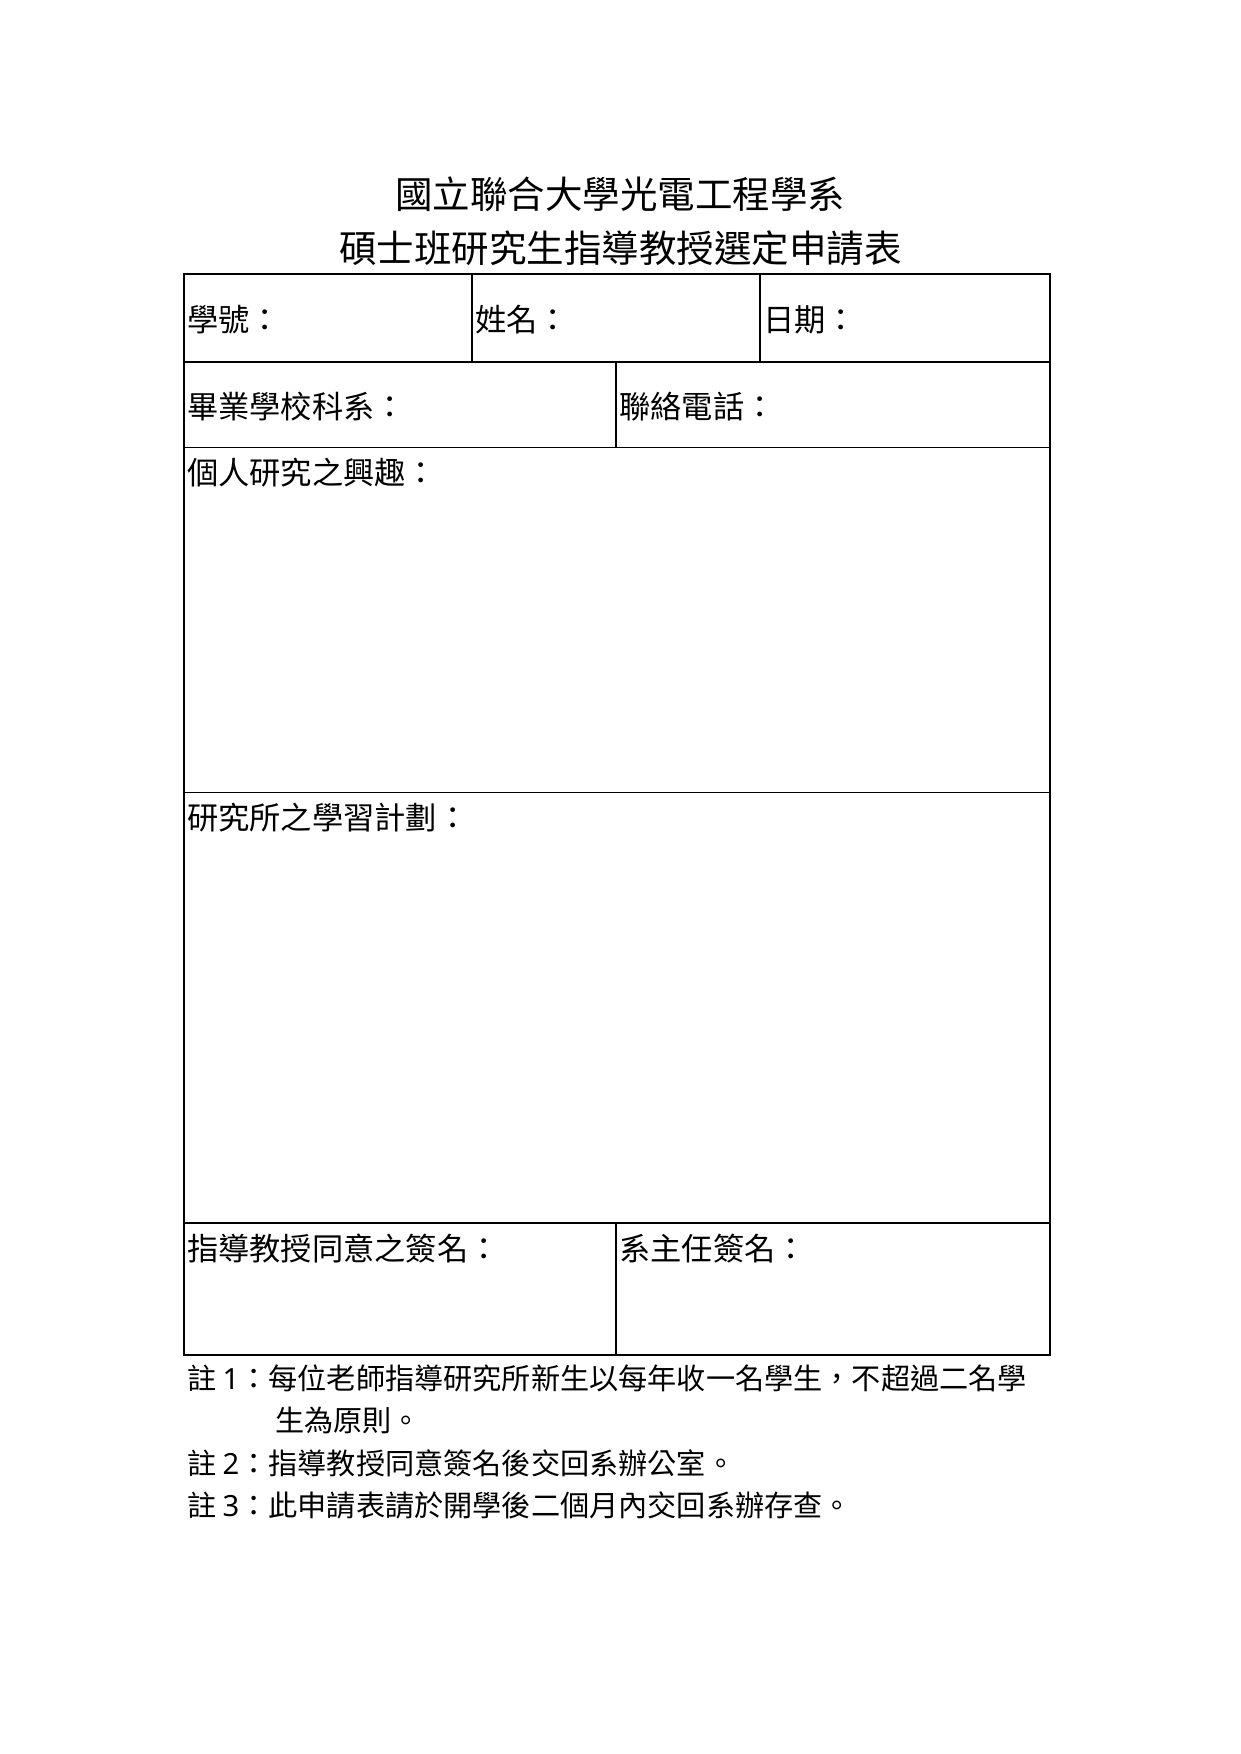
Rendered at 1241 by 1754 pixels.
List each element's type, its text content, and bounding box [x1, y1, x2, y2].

table_cell 研究所之學習計劃： [185, 793, 1049, 1222]
table_cell 系主任簽名： [617, 1224, 1049, 1354]
text 註3：此申請表請於開學後二個月內交回系辦存查。 [187, 1483, 1053, 1525]
text 生為原則。 [187, 1398, 1053, 1440]
table_header 日期： [761, 275, 1049, 361]
table_header 姓名： [473, 275, 759, 361]
table_header 學號： [185, 275, 471, 361]
text 碩士班研究生指導教授選定申請表 [187, 219, 1053, 273]
text 註2：指導教授同意簽名後交回系辦公室。 [187, 1440, 1053, 1483]
table_cell 指導教授同意之簽名： [185, 1224, 615, 1354]
text 國立聯合大學光電工程學系 [187, 164, 1053, 219]
text 註1：每位老師指導研究所新生以每年收一名學生，不超過二名學 [187, 1356, 1053, 1398]
table_cell 聯絡電話： [617, 363, 1049, 447]
table_cell 畢業學校科系： [185, 363, 615, 447]
table_cell 個人研究之興趣： [185, 448, 1049, 792]
